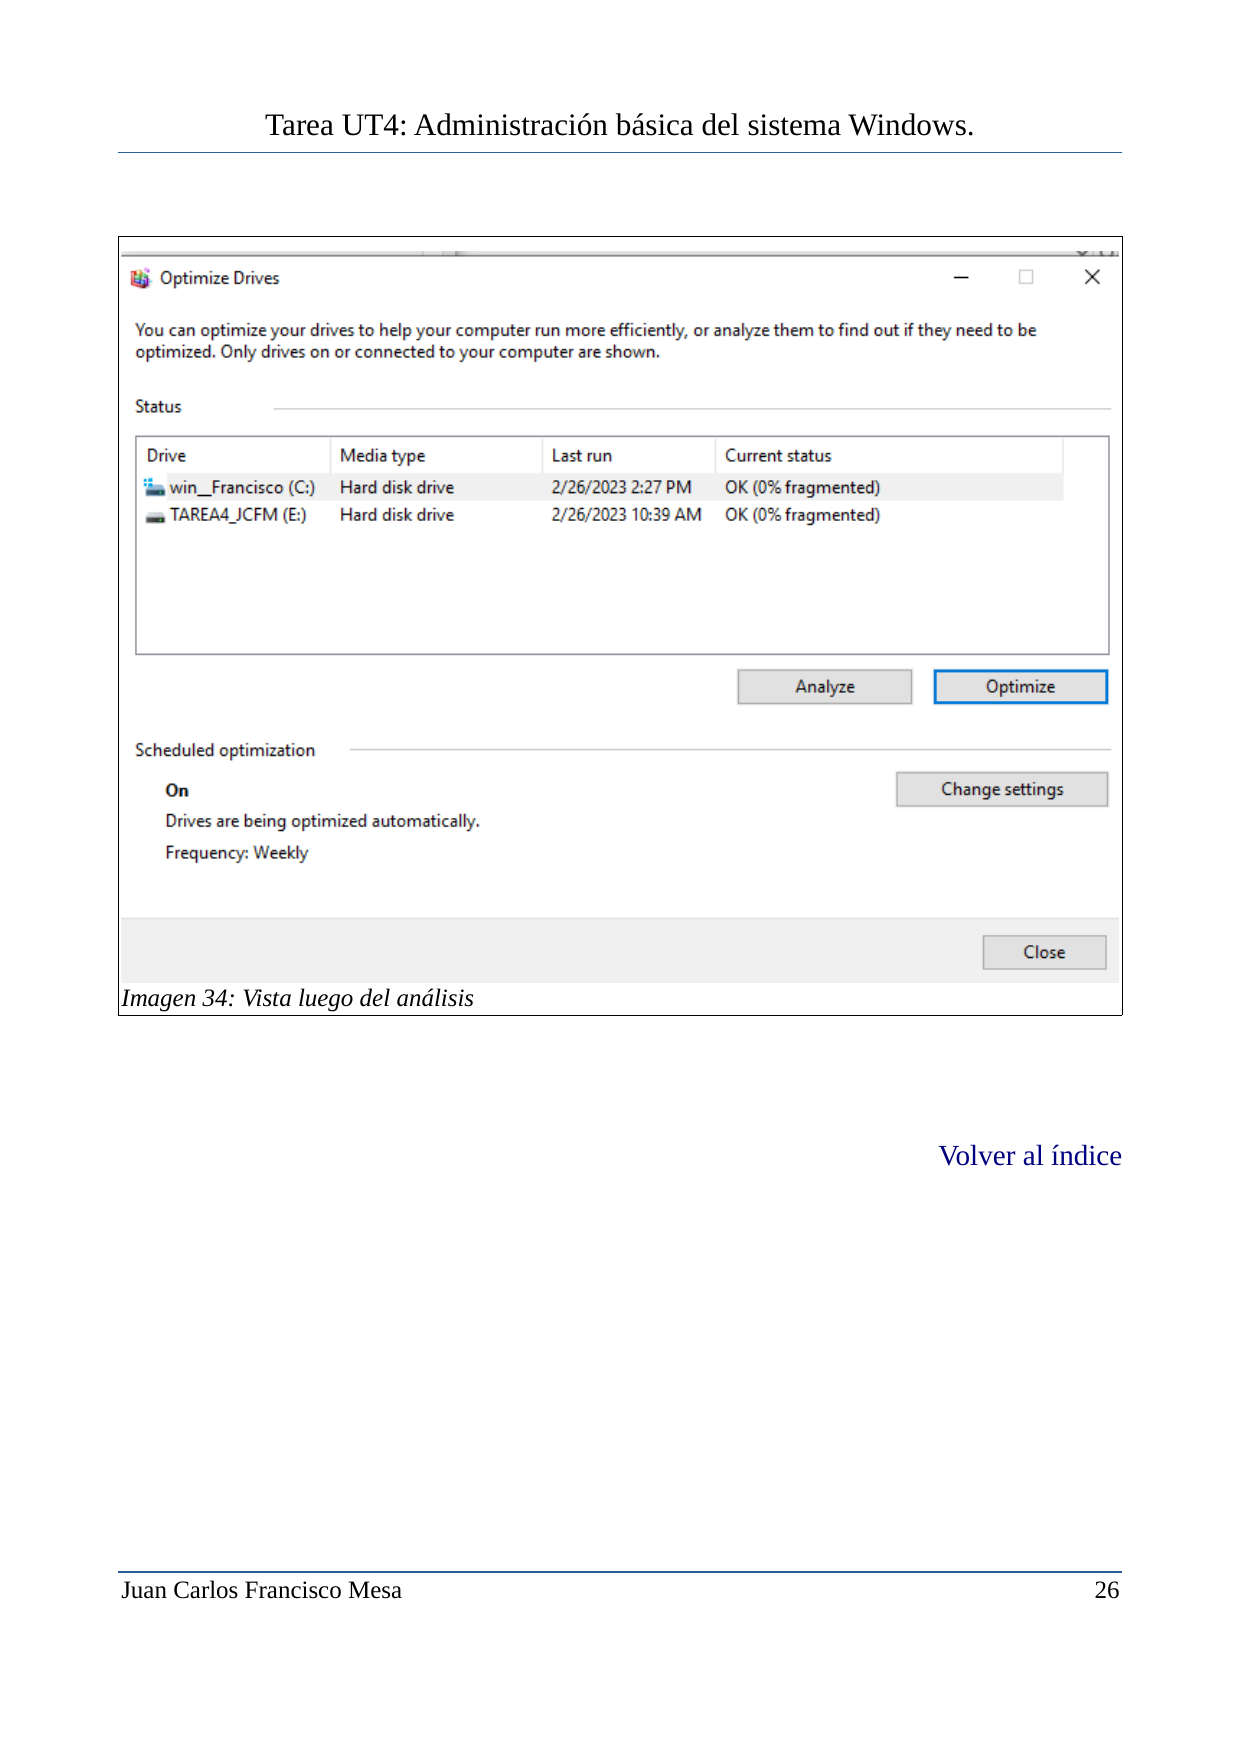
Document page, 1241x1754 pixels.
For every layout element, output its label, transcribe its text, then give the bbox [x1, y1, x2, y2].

picture [121, 251, 1119, 983]
text Imagen 34: Vista luego del análisis [121, 983, 1119, 1012]
text Volver al índice [118, 1138, 1122, 1171]
